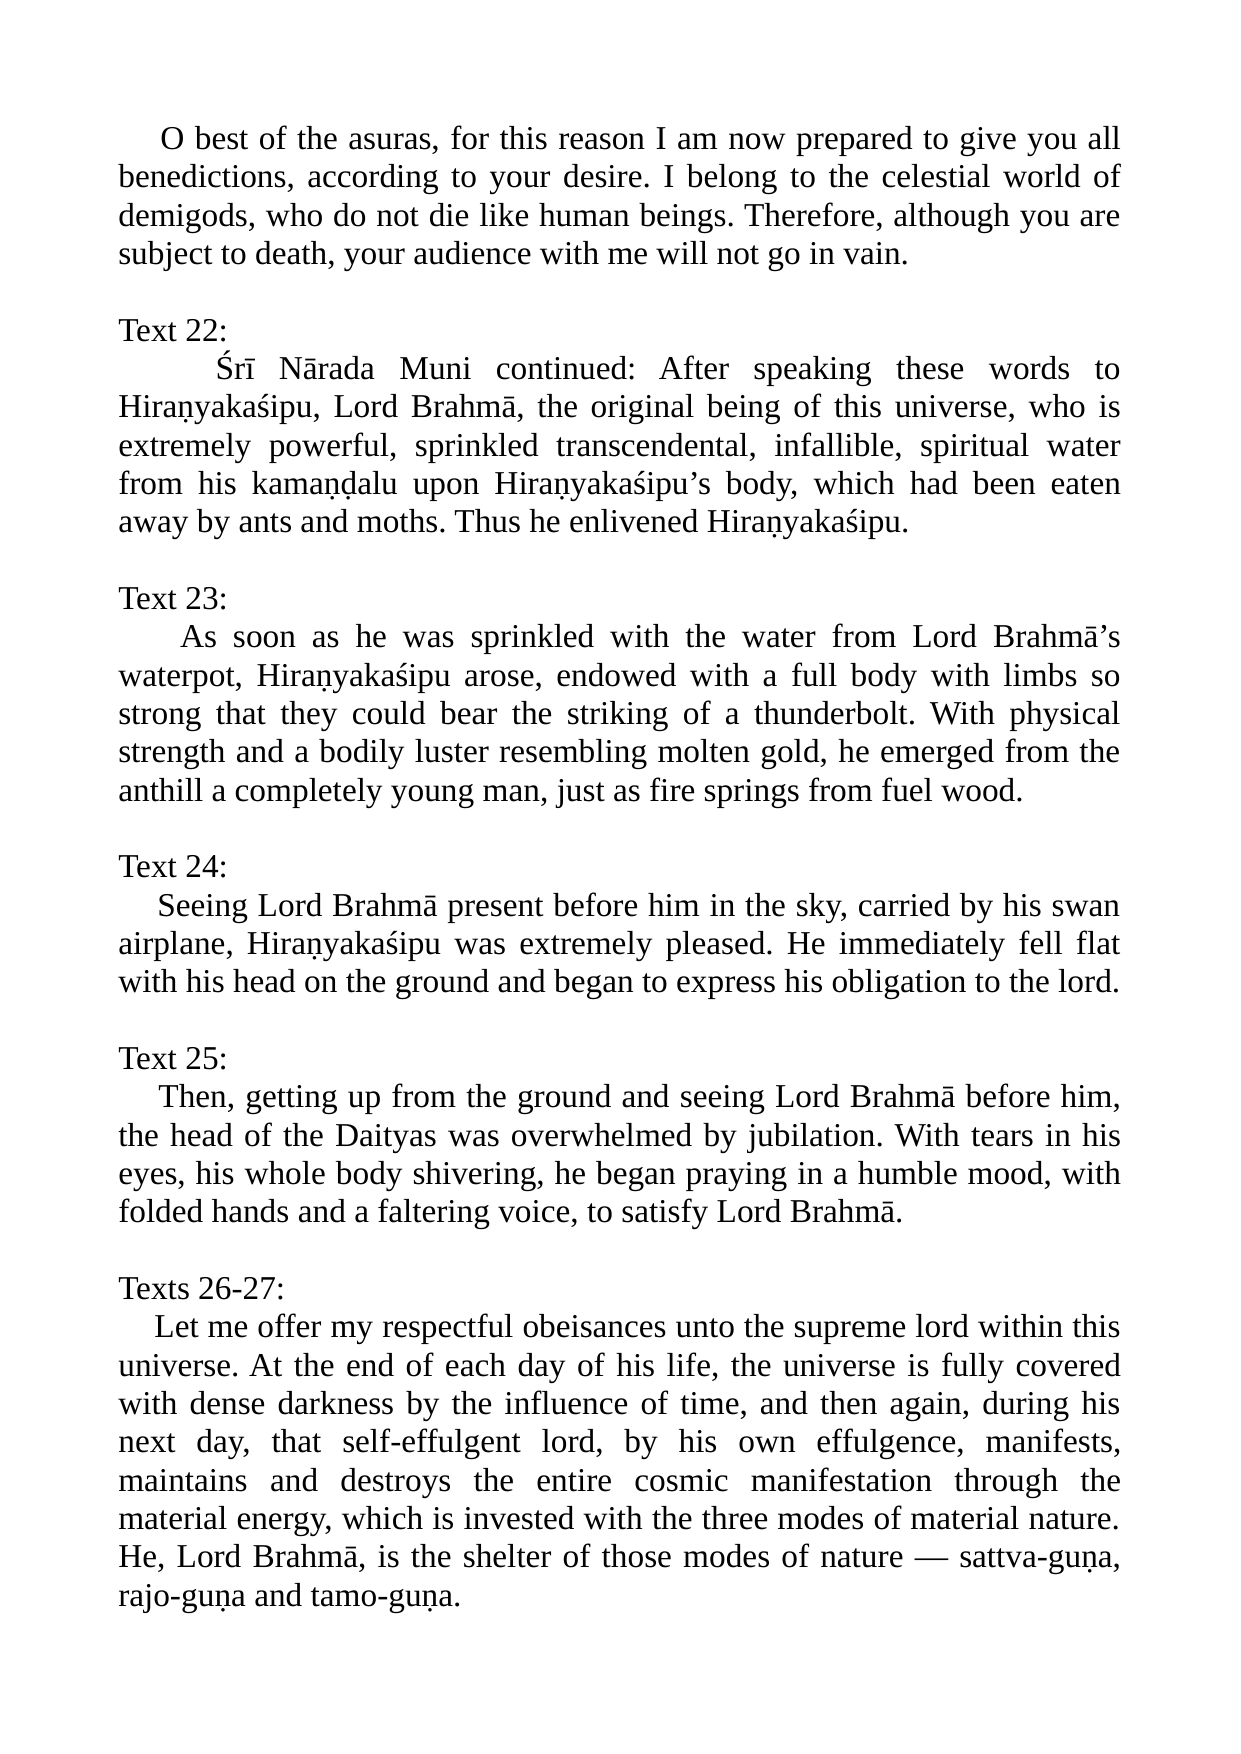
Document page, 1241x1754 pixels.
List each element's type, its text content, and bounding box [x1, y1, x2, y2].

text Text 25: [118, 1038, 1122, 1076]
text Let me offer my respectful obeisances unto the supreme lord within this universe. At the end of each day of his life, the universe is fully covered with dense darkness by the influence of time, and then again, during his next day, that self-effulgent lord, by his own effulgence, manifests, maintains and destroys the entire cosmic manifestation through the material energy, which is invested with the three modes of material nature. He, Lord Brahmā, is the shelter of those modes of nature — sattva-guṇa, rajo-guṇa and tamo-guṇa. [118, 1306, 1122, 1613]
text Texts 26-27: [118, 1268, 1122, 1306]
text Śrī Nārada Muni continued: After speaking these words to Hiraṇyakaśipu, Lord Brahmā, the original being of this universe, who is extremely powerful, sprinkled transcendental, infallible, spiritual water from his kamaṇḍalu upon Hiraṇyakaśipu’s body, which had been eaten away by ants and moths. Thus he enlivened Hiraṇyakaśipu. [118, 348, 1122, 540]
text As soon as he was sprinkled with the water from Lord Brahmā’s waterpot, Hiraṇyakaśipu arose, endowed with a full body with limbs so strong that they could bear the striking of a thunderbolt. With physical strength and a bodily luster resembling molten gold, he emerged from the anthill a completely young man, just as fire springs from fuel wood. [118, 616, 1122, 808]
text Text 22: [118, 310, 1122, 348]
text Text 23: [118, 578, 1122, 616]
text O best of the asuras, for this reason I am now prepared to give you all benedictions, according to your desire. I belong to the celestial world of demigods, who do not die like human beings. Therefore, although you are subject to death, your audience with me will not go in vain. [118, 118, 1122, 271]
text Text 24: [118, 846, 1122, 885]
text Then, getting up from the ground and seeing Lord Brahmā before him, the head of the Daityas was overwhelmed by jubilation. With tears in his eyes, his whole body shivering, he began praying in a humble mood, with folded hands and a faltering voice, to satisfy Lord Brahmā. [118, 1076, 1122, 1230]
text Seeing Lord Brahmā present before him in the sky, carried by his swan airplane, Hiraṇyakaśipu was extremely pleased. He immediately fell flat with his head on the ground and began to express his obligation to the lord. [118, 885, 1122, 1000]
